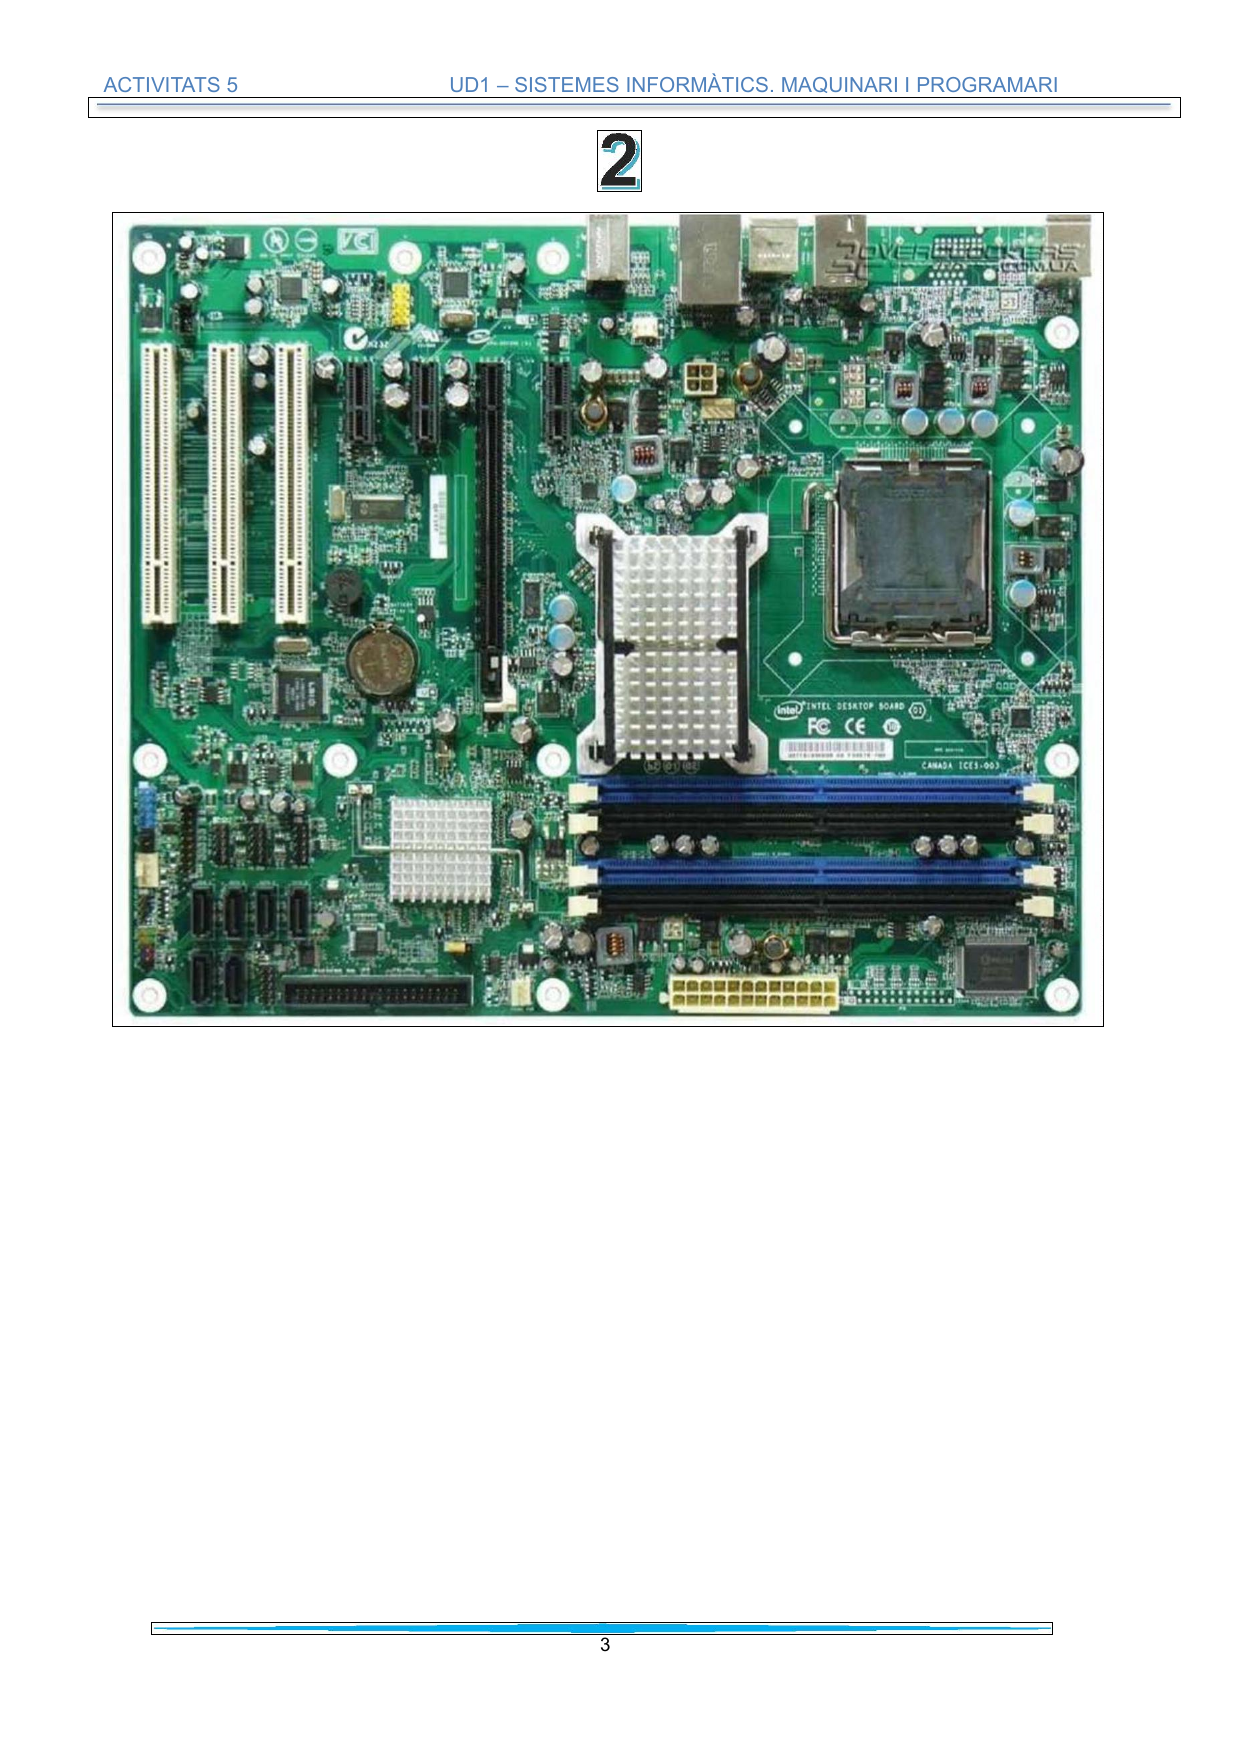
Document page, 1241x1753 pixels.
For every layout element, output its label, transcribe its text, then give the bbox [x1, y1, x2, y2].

picture [113, 213, 1103, 1026]
picture [152, 1623, 1052, 1634]
picture [598, 131, 641, 191]
picture [89, 98, 1180, 117]
text ACTIVITATS 5 [103, 74, 266, 97]
text 3 [600, 1634, 635, 1656]
text UD1 – SISTEMES INFORMÀTICS. MAQUINARI I PROGRAMARI [449, 74, 1083, 97]
